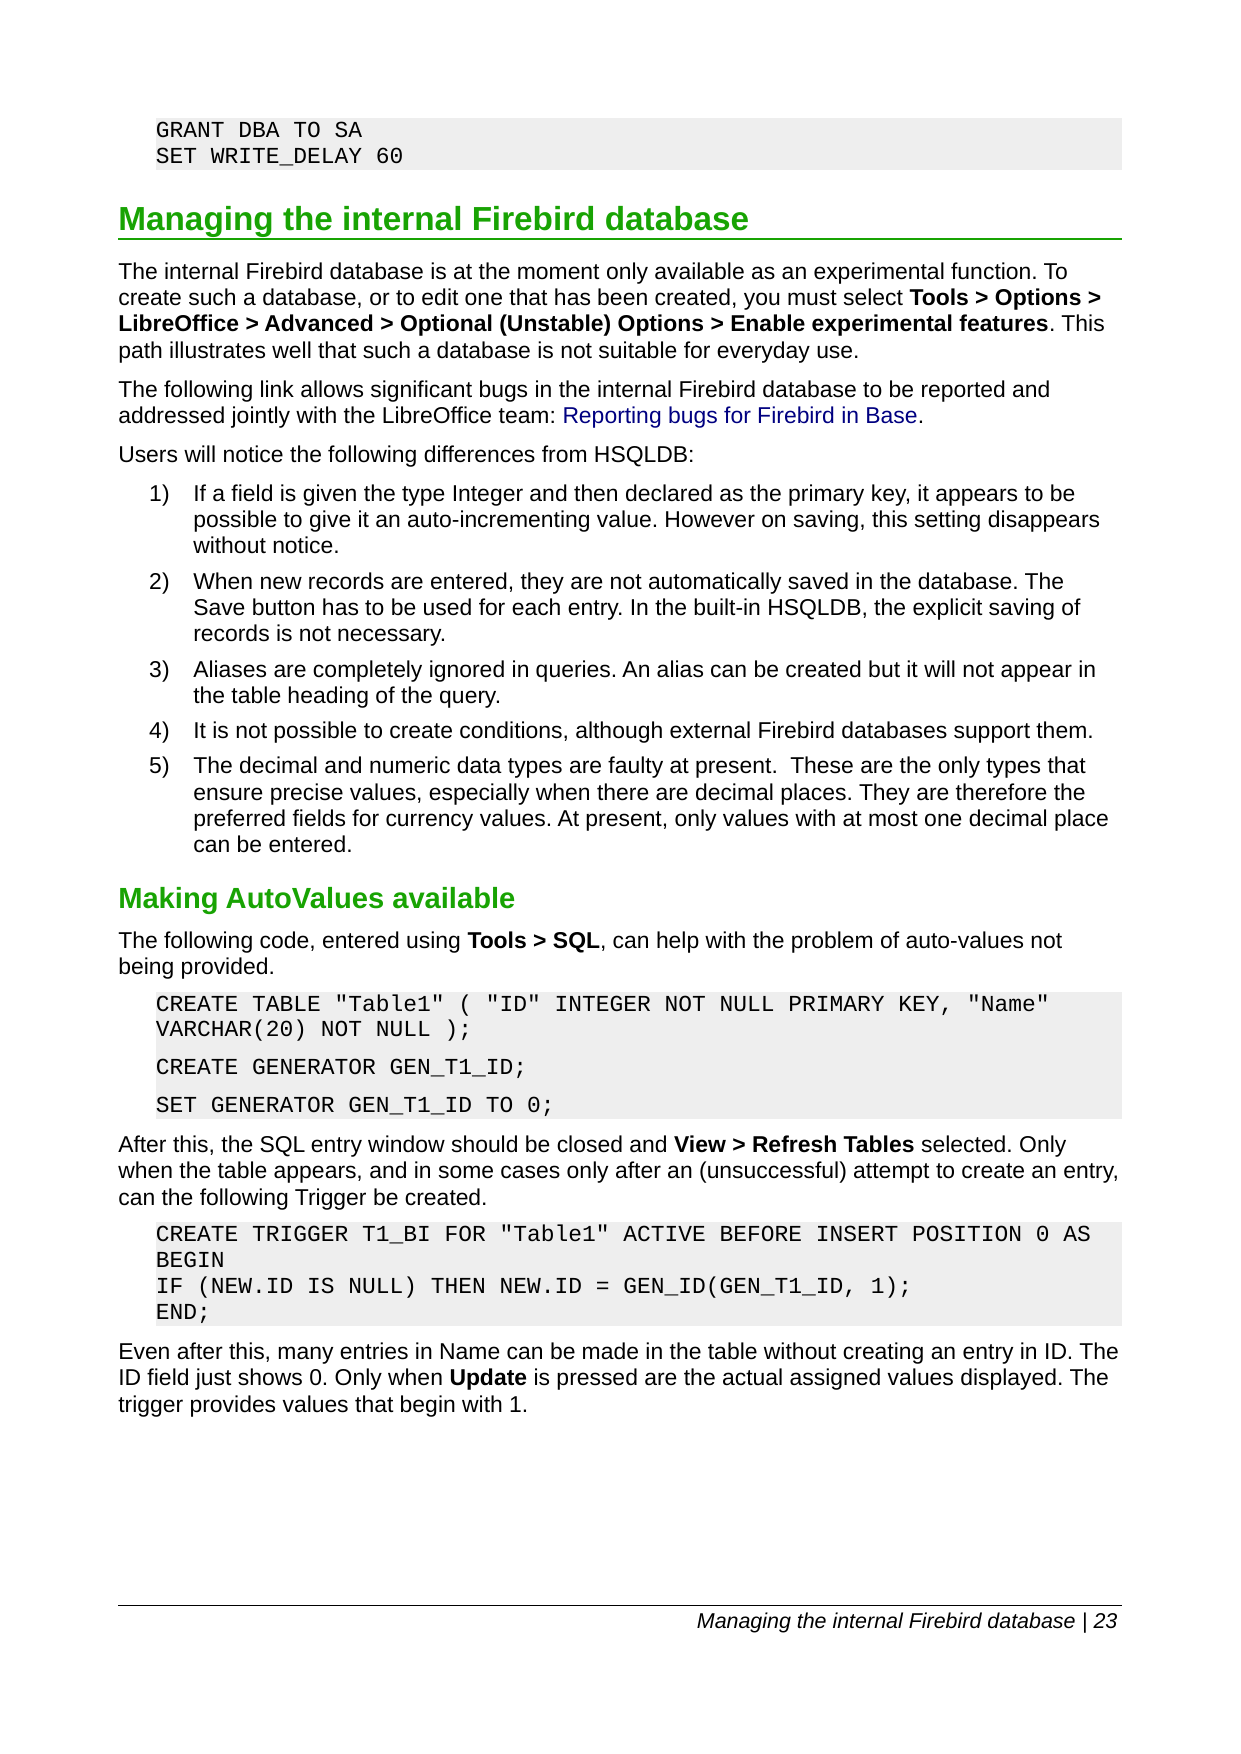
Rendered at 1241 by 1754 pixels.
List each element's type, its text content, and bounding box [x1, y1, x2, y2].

text Even after this, many entries in Name can be made in the table without creating an entry in ID. The ID field just shows 0. Only when Update is pressed are the actual assigned values displayed. The trigger provides values that begin with 1. [118, 1338, 1122, 1417]
list The decimal and numeric data types are faulty at present. These are the only types that ensure precise values, especially when there are decimal places. They are therefore the preferred fields for currency values. At present, only values with at most one decimal place can be entered. [169, 752, 1122, 858]
text The following code, entered using Tools > SQL, can help with the problem of auto-values not being provided. [118, 927, 1122, 979]
list It is not possible to create conditions, although external Firebird databases support them. [169, 717, 1122, 743]
text After this, the SQL entry window should be closed and View > Refresh Tables selected. Only when the table appears, and in some cases only after an (unsuccessful) attempt to create an entry, can the following Trigger be created. [118, 1131, 1122, 1210]
list If a field is given the type Integer and then declared as the primary key, it appears to be possible to give it an auto-incrementing value. However on saving, this setting disappears without notice. [169, 480, 1122, 559]
text GRANT DBA TO SA SET WRITE_DELAY 60 [156, 118, 1122, 170]
subtitle Making AutoValues available [118, 881, 1122, 915]
text The following link allows significant bugs in the internal Firebird database to be reported and addressed jointly with the LibreOffice team: Reporting bugs for Firebird in Base. [118, 376, 1122, 428]
list When new records are entered, they are not automatically saved in the database. The Save button has to be used for each entry. In the built-in HSQLDB, the explicit saving of records is not necessary. [169, 568, 1122, 647]
text SET GENERATOR GEN_T1_ID TO 0; [156, 1093, 1122, 1119]
text CREATE TABLE "Table1" ( "ID" INTEGER NOT NULL PRIMARY KEY, "Name" VARCHAR(20) NOT NULL ); [156, 992, 1122, 1044]
list Aliases are completely ignored in queries. An alias can be created but it will not appear in the table heading of the query. [169, 656, 1122, 708]
subtitle Managing the internal Firebird database [118, 199, 1122, 238]
text The internal Firebird database is at the moment only available as an experimental function. To create such a database, or to edit one that has been created, you must select Tools > Options > LibreOffice > Advanced > Optional (Unstable) Options > Enable experimental features. This path illustrates well that such a database is not suitable for everyday use. [118, 258, 1122, 363]
text CREATE TRIGGER T1_BI FOR "Table1" ACTIVE BEFORE INSERT POSITION 0 AS BEGIN IF (NEW.ID IS NULL) THEN NEW.ID = GEN_ID(GEN_T1_ID, 1); END; [156, 1222, 1122, 1326]
text CREATE GENERATOR GEN_T1_ID; [156, 1056, 1122, 1081]
text Users will notice the following differences from HSQLDB: [118, 441, 1122, 467]
